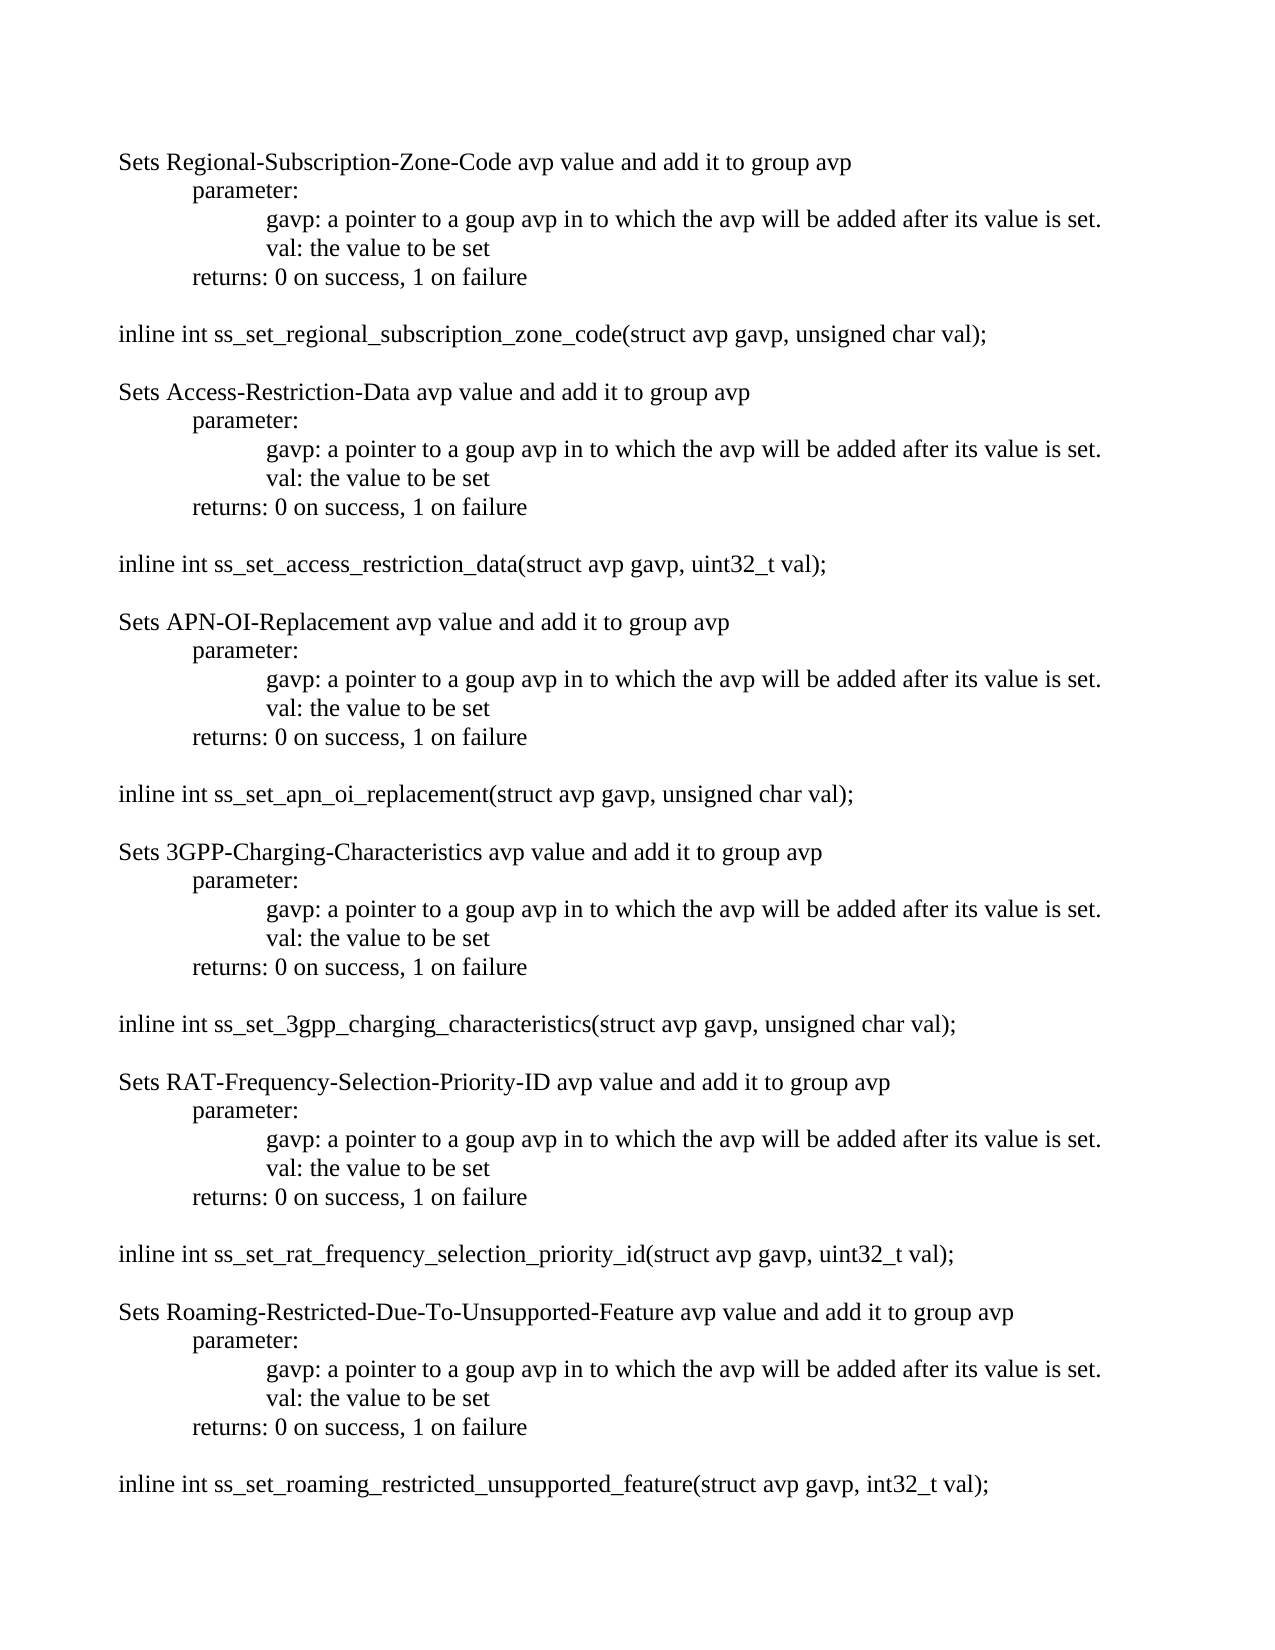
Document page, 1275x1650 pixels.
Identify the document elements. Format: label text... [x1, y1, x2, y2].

text parameter: [118, 406, 1157, 434]
text Sets APN-OI-Replacement avp value and add it to group avp [118, 607, 1157, 636]
text parameter: [118, 636, 1157, 664]
text inline int ss_set_roaming_restricted_unsupported_feature(struct avp gavp, int32_t val); [118, 1469, 1157, 1498]
text inline int ss_set_3gpp_charging_characteristics(struct avp gavp, unsigned char val); [118, 1009, 1157, 1038]
text parameter: [118, 866, 1157, 894]
text inline int ss_set_access_restriction_data(struct avp gavp, uint32_t val); [118, 549, 1157, 578]
text Sets RAT-Frequency-Selection-Priority-ID avp value and add it to group avp [118, 1067, 1157, 1096]
text gavp: a pointer to a goup avp in to which the avp will be added after its value is set. [118, 1124, 1157, 1153]
text val: the value to be set [118, 693, 1157, 722]
text Sets Regional-Subscription-Zone-Code avp value and add it to group avp [118, 147, 1157, 176]
text parameter: [118, 1096, 1157, 1124]
text val: the value to be set [118, 923, 1157, 952]
text returns: 0 on success, 1 on failure [118, 492, 1157, 521]
text gavp: a pointer to a goup avp in to which the avp will be added after its value is set. [118, 434, 1157, 463]
text inline int ss_set_regional_subscription_zone_code(struct avp gavp, unsigned char val); [118, 319, 1157, 348]
text val: the value to be set [118, 233, 1157, 262]
text returns: 0 on success, 1 on failure [118, 952, 1157, 981]
text gavp: a pointer to a goup avp in to which the avp will be added after its value is set. [118, 204, 1157, 233]
text Sets Roaming-Restricted-Due-To-Unsupported-Feature avp value and add it to group avp [118, 1297, 1157, 1326]
text gavp: a pointer to a goup avp in to which the avp will be added after its value is set. [118, 664, 1157, 693]
text gavp: a pointer to a goup avp in to which the avp will be added after its value is set. [118, 894, 1157, 923]
text gavp: a pointer to a goup avp in to which the avp will be added after its value is set. [118, 1354, 1157, 1383]
text returns: 0 on success, 1 on failure [118, 1182, 1157, 1211]
text parameter: [118, 176, 1157, 204]
text val: the value to be set [118, 463, 1157, 492]
text Sets Access-Restriction-Data avp value and add it to group avp [118, 377, 1157, 406]
text inline int ss_set_rat_frequency_selection_priority_id(struct avp gavp, uint32_t val); [118, 1239, 1157, 1268]
text val: the value to be set [118, 1383, 1157, 1412]
text Sets 3GPP-Charging-Characteristics avp value and add it to group avp [118, 837, 1157, 866]
text returns: 0 on success, 1 on failure [118, 1412, 1157, 1441]
text val: the value to be set [118, 1153, 1157, 1182]
text parameter: [118, 1326, 1157, 1354]
text returns: 0 on success, 1 on failure [118, 262, 1157, 291]
text inline int ss_set_apn_oi_replacement(struct avp gavp, unsigned char val); [118, 779, 1157, 808]
text returns: 0 on success, 1 on failure [118, 722, 1157, 751]
